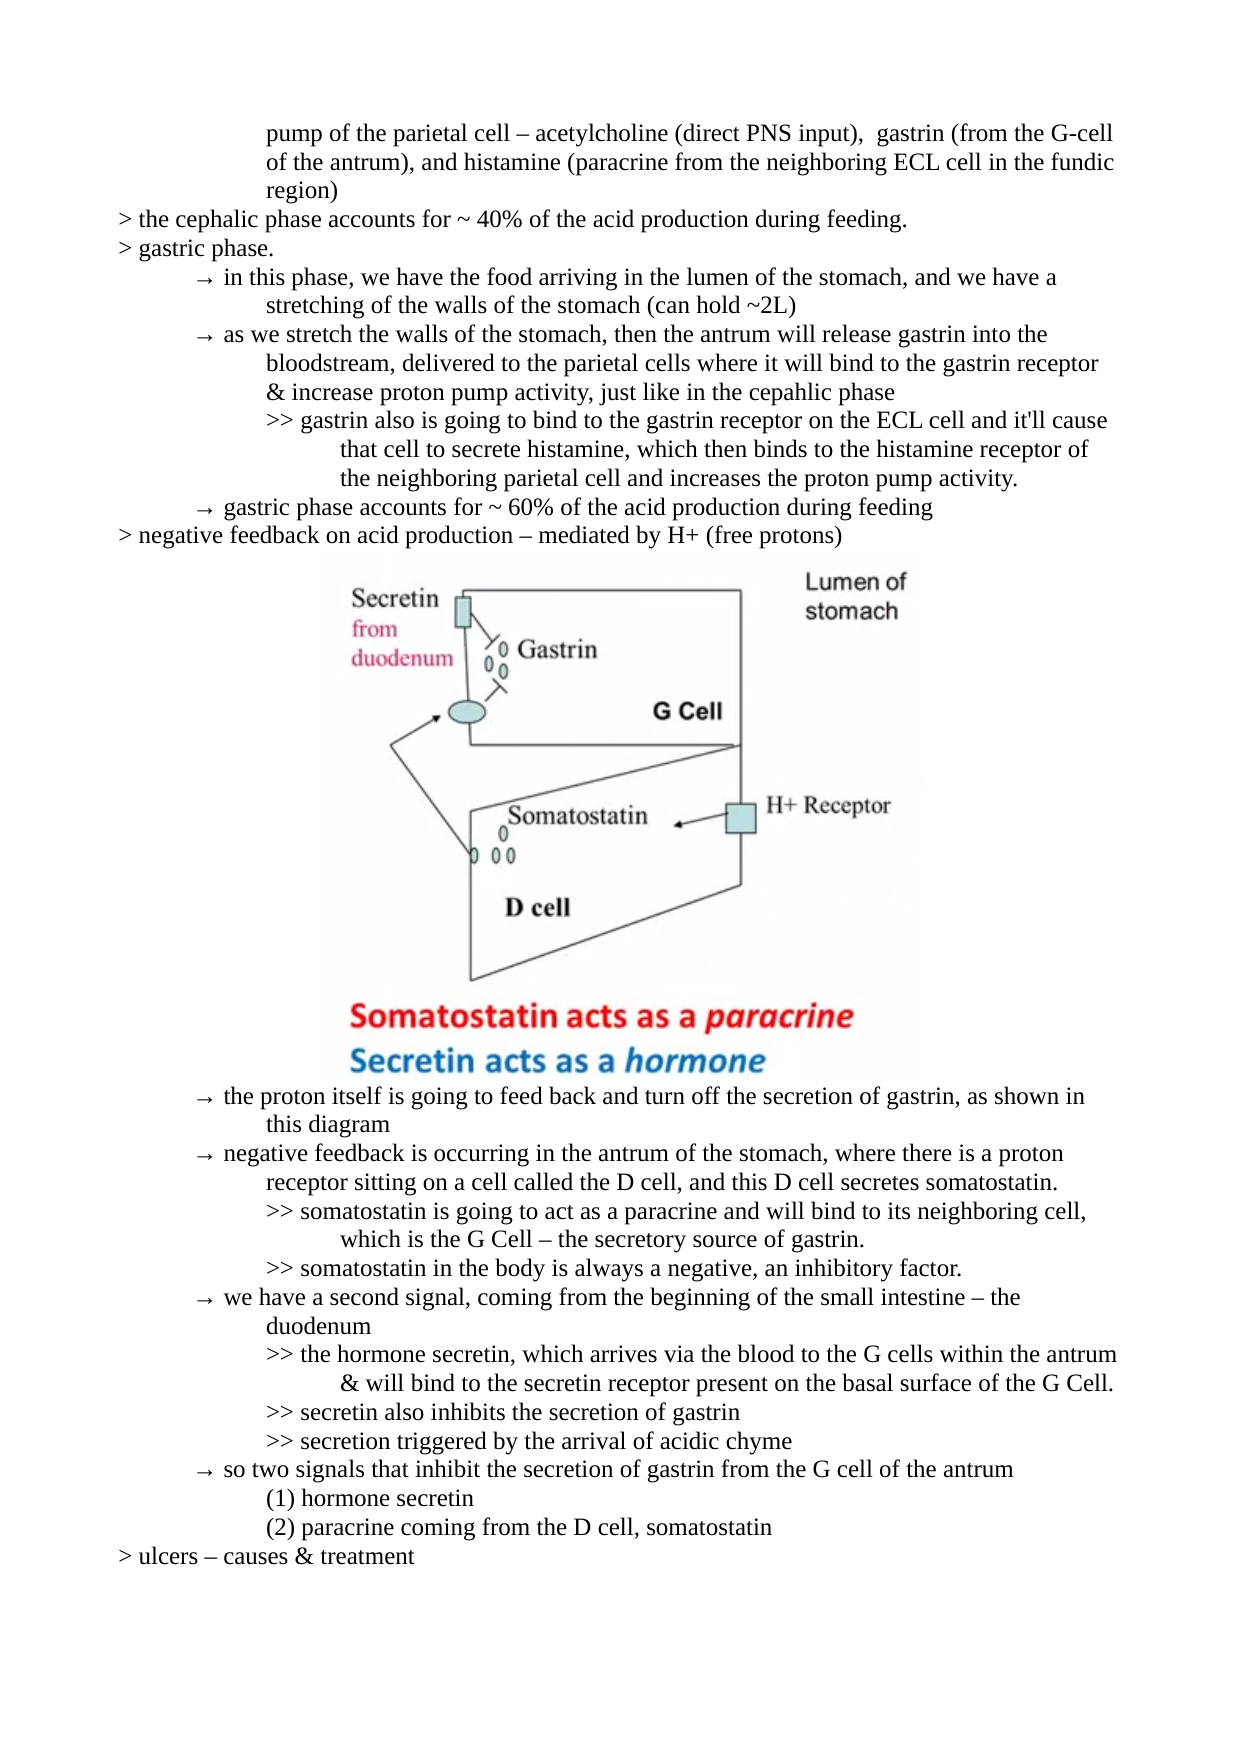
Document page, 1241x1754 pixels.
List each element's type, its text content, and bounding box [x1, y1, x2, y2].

text >> the hormone secretin, which arrives via the blood to the G cells within the antrum & will bind to the secretin receptor present on the basal surface of the G Cell. >> secretin also inhibits the secretion of gastrin [118, 1339, 1122, 1426]
text pump of the parietal cell – acetylcholine (direct PNS input), gastrin (from the G-cell of the antrum), and histamine (paracrine from the neighboring ECL cell in the fundic region) > the cephalic phase accounts for ~ 40% of the acid production during feeding. > gastric phase. → in this phase, we have the food arriving in the lumen of the stomach, and we have a stretching of the walls of the stomach (can hold ~2L) → as we stretch the walls of the stomach, then the antrum will release gastrin into the bloodstream, delivered to the parietal cells where it will bind to the gastrin receptor & increase proton pump activity, just like in the cepahlic phase >> gastrin also is going to bind to the gastrin receptor on the ECL cell and it'll cause that cell to secrete histamine, which then binds to the histamine receptor of the neighboring parietal cell and increases the proton pump activity. → gastric phase accounts for ~ 60% of the acid production during feeding > negative feedback on acid production – mediated by H+ (free protons) [118, 118, 1122, 549]
text >> secretion triggered by the arrival of acidic chyme → so two signals that inhibit the secretion of gastrin from the G cell of the antrum (1) hormone secretin (2) paracrine coming from the D cell, somatostatin [118, 1426, 1122, 1541]
text > ulcers – causes & treatment [118, 1541, 1122, 1569]
text → the proton itself is going to feed back and turn off the secretion of gastrin, as shown in this diagram → negative feedback is occurring in the antrum of the stomach, where there is a proton receptor sitting on a cell called the D cell, and this D cell secretes somatostatin. >> somatostatin is going to act as a paracrine and will bind to its neighboring cell, which is the G Cell – the secretory source of gastrin. >> somatostatin in the body is always a negative, an inhibitory factor. → we have a second signal, coming from the beginning of the small intestine – the duodenum [118, 549, 1122, 1339]
